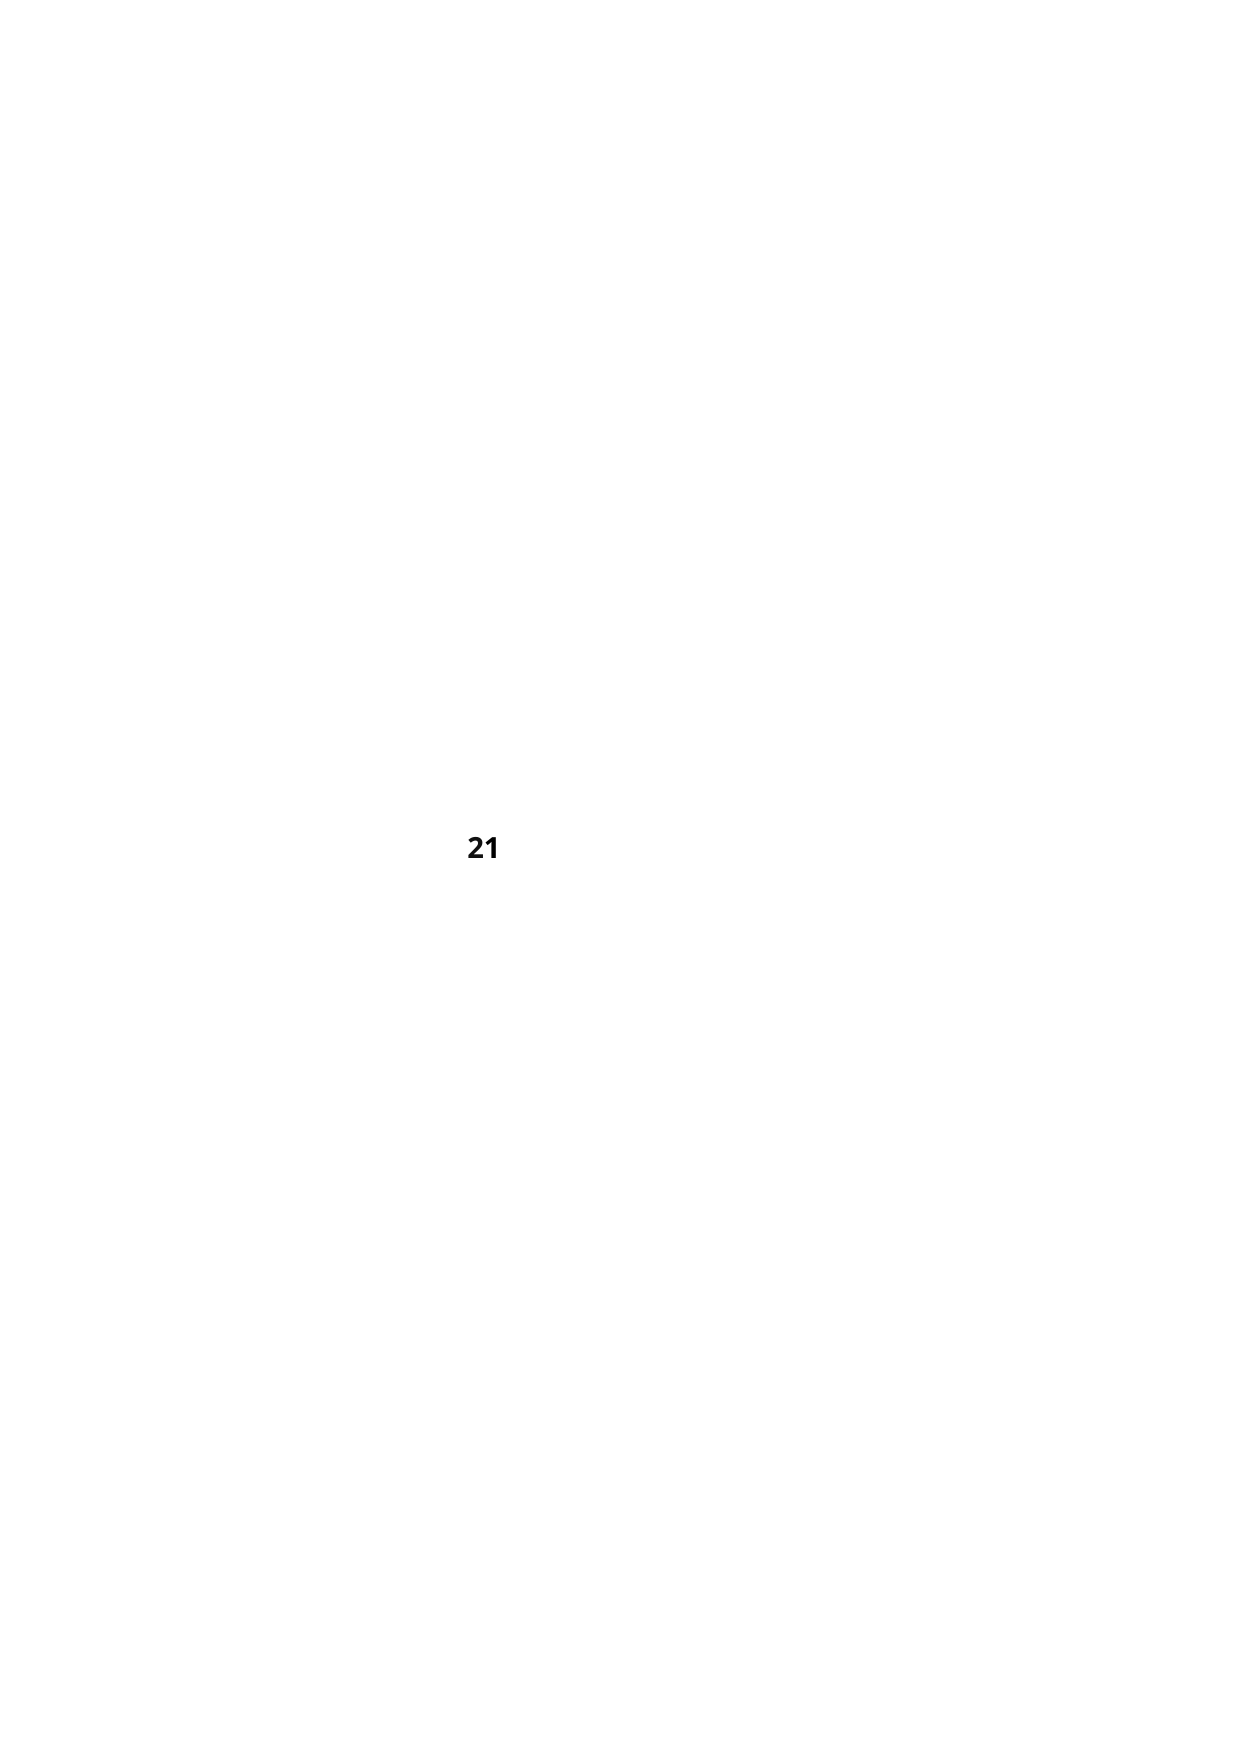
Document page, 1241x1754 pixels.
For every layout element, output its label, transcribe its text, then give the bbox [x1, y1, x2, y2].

text 21 [118, 827, 1122, 867]
